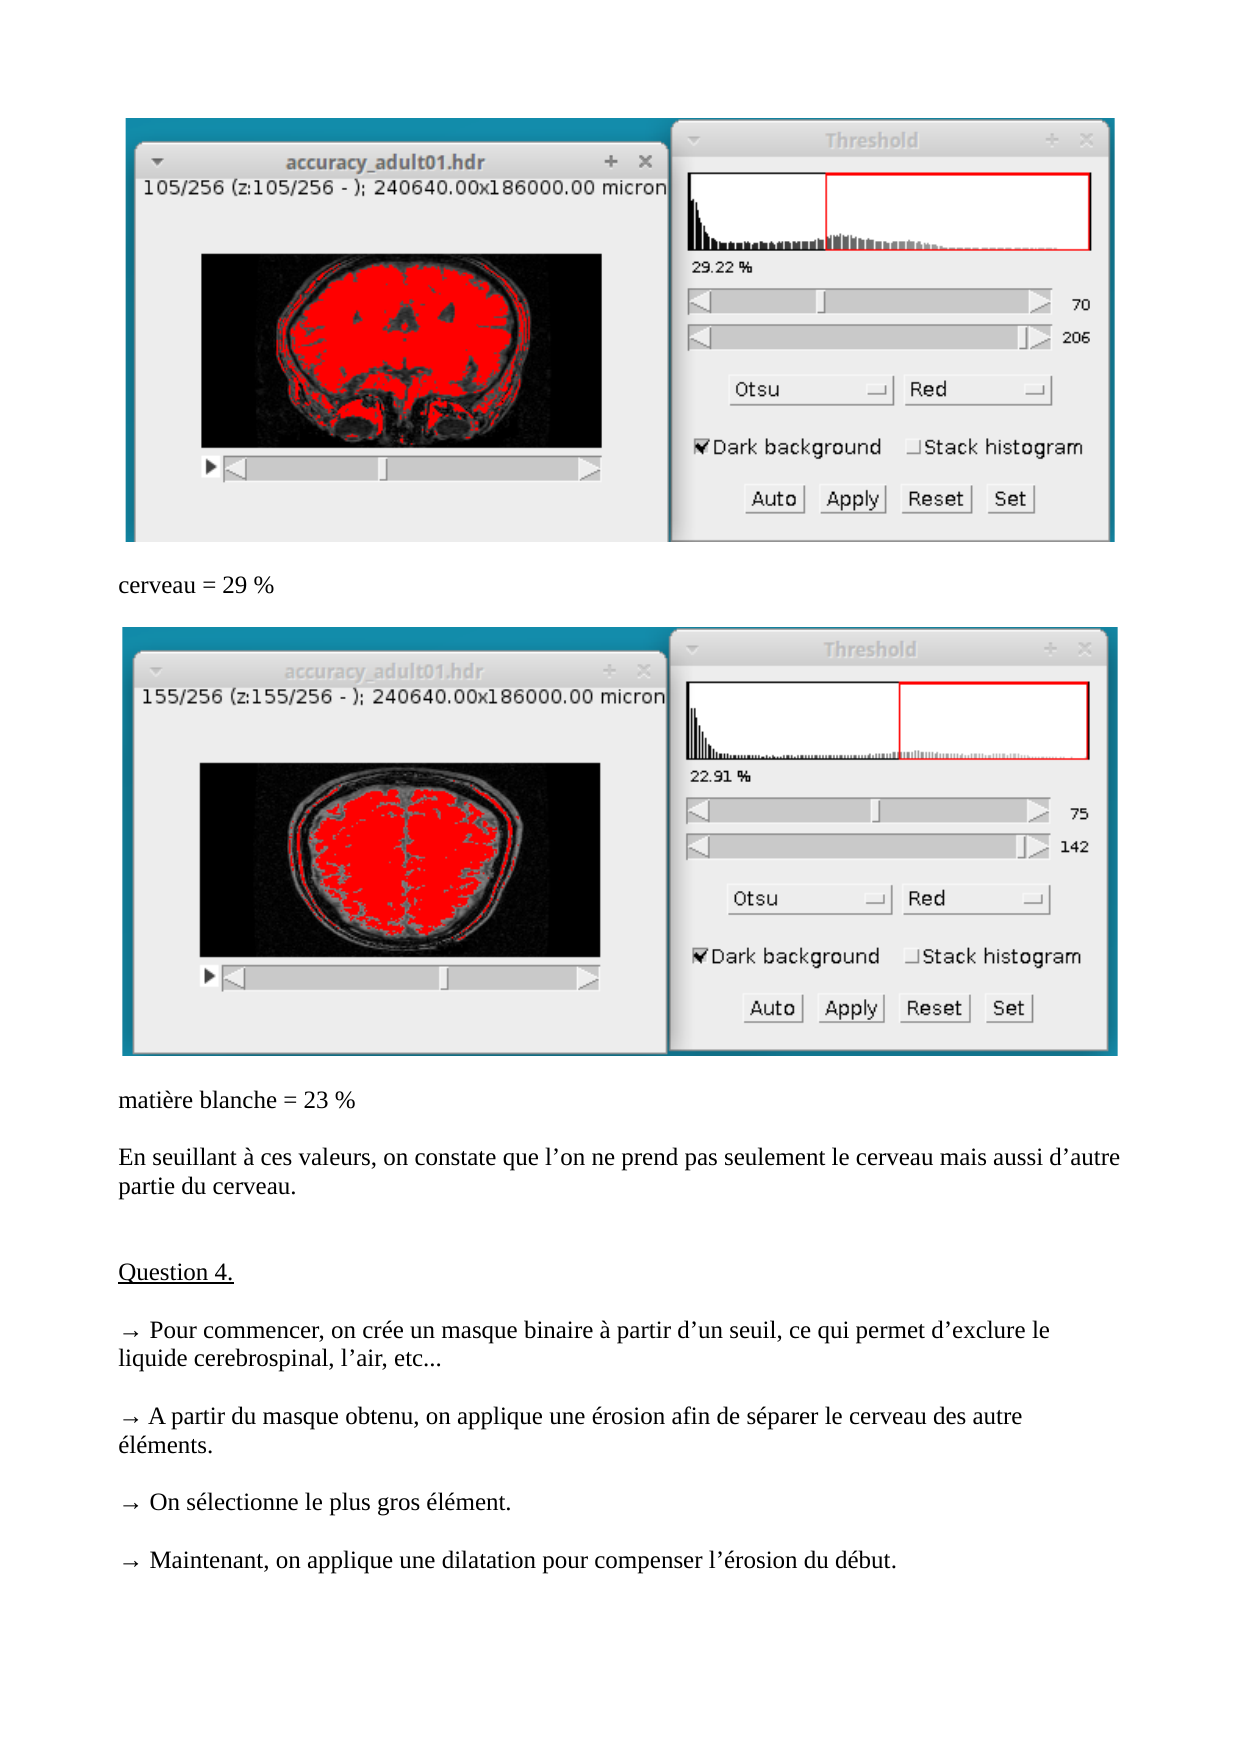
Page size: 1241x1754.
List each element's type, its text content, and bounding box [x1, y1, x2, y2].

picture [122, 627, 1118, 1056]
text → Pour commencer, on crée un masque binaire à partir d’un seuil, ce qui permet d’exclure le liquide cerebrospinal, l’air, etc... [118, 1315, 1122, 1372]
picture [125, 118, 1115, 542]
text En seuillant à ces valeurs, on constate que l’on ne prend pas seulement le cerveau mais aussi d’autre partie du cerveau. [118, 1142, 1122, 1200]
text cerveau = 29 % [118, 570, 1122, 599]
text Question 4. [118, 1257, 1122, 1286]
text matière blanche = 23 % [118, 1085, 1122, 1113]
text → A partir du masque obtenu, on applique une érosion afin de séparer le cerveau des autre éléments. [118, 1401, 1122, 1458]
text → On sélectionne le plus gros élément. [118, 1487, 1122, 1516]
text → Maintenant, on applique une dilatation pour compenser l’érosion du début. [118, 1545, 1122, 1573]
